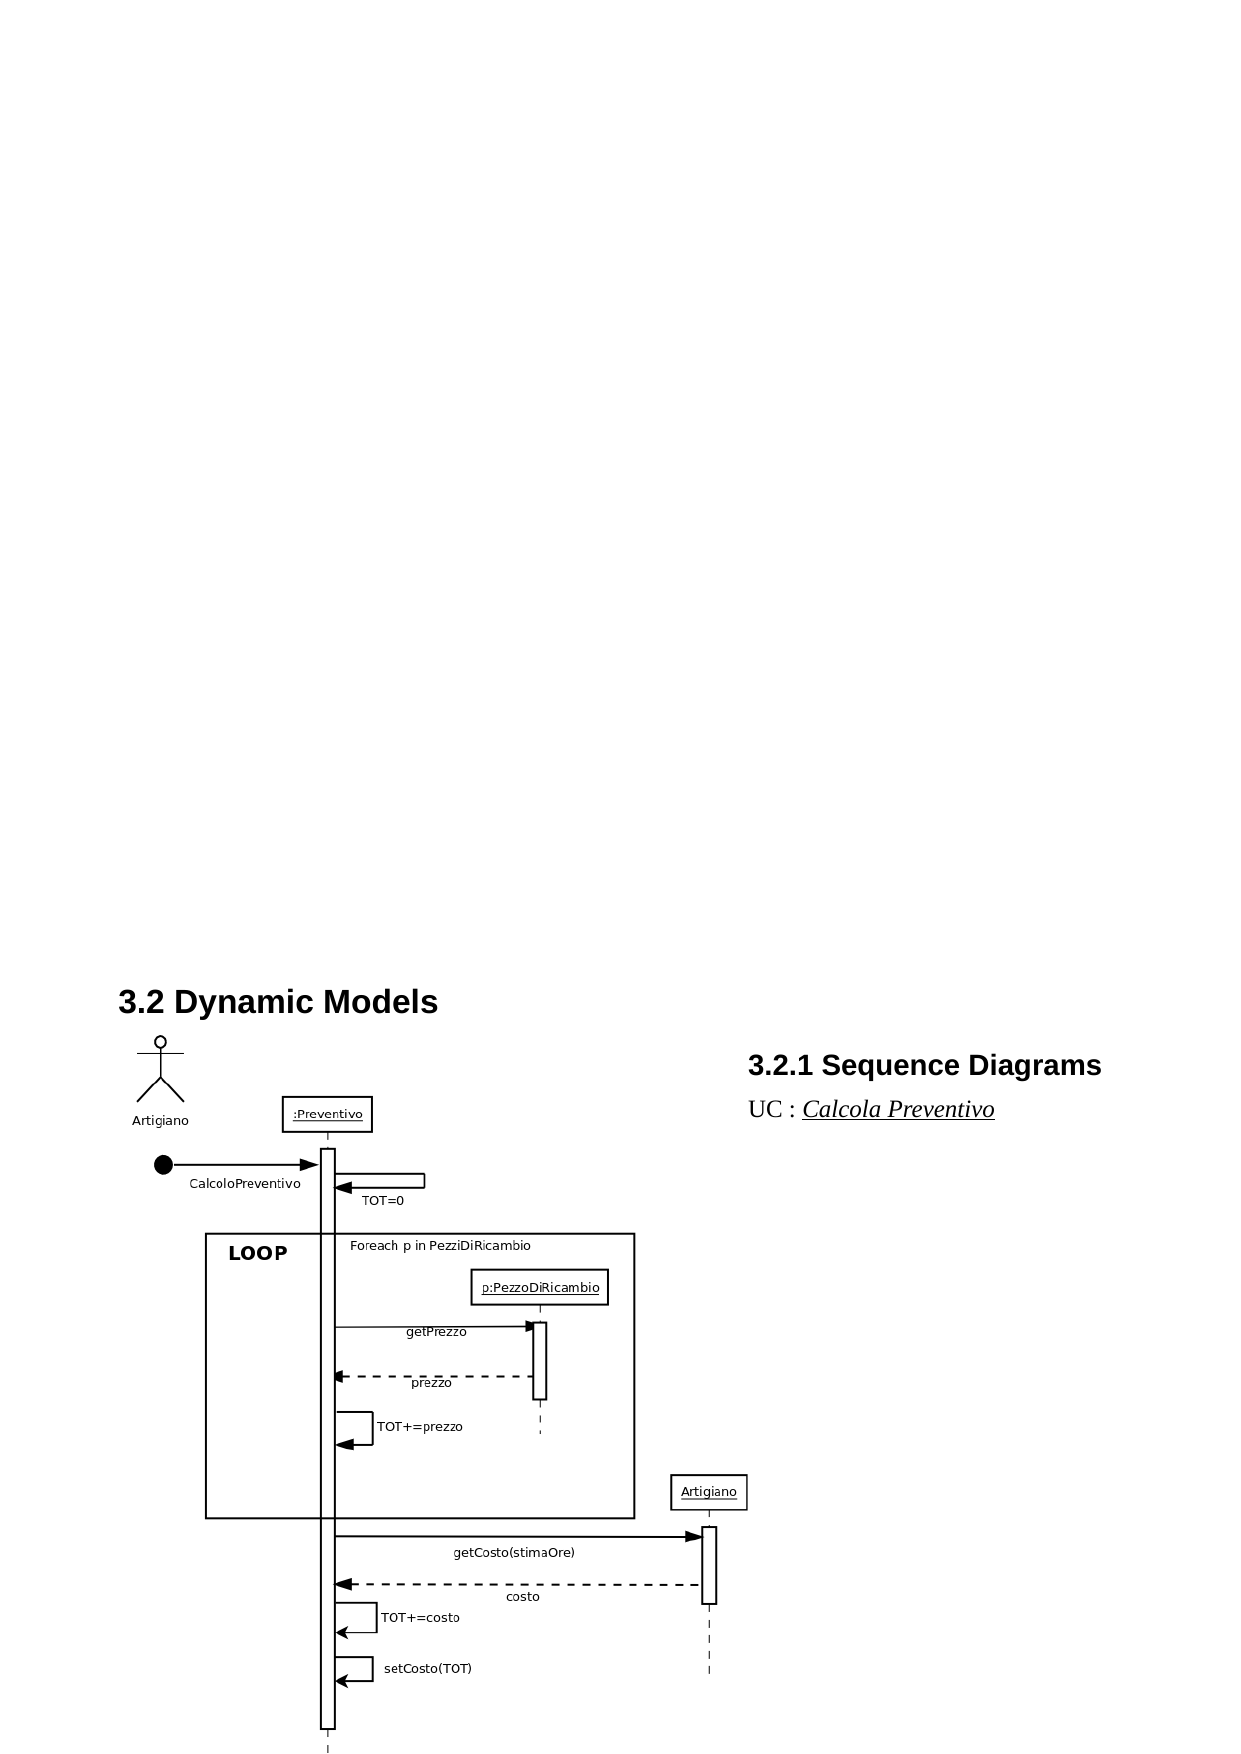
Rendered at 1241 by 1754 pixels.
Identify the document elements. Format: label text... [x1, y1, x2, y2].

subtitle 3.2 Dynamic Models [118, 982, 1122, 1021]
text UC : Calcola Preventivo [748, 1094, 1122, 1123]
subtitle 3.2.1 Sequence Diagrams [748, 1048, 1122, 1081]
picture [132, 1024, 748, 1754]
subtitle [118, 1048, 132, 1081]
